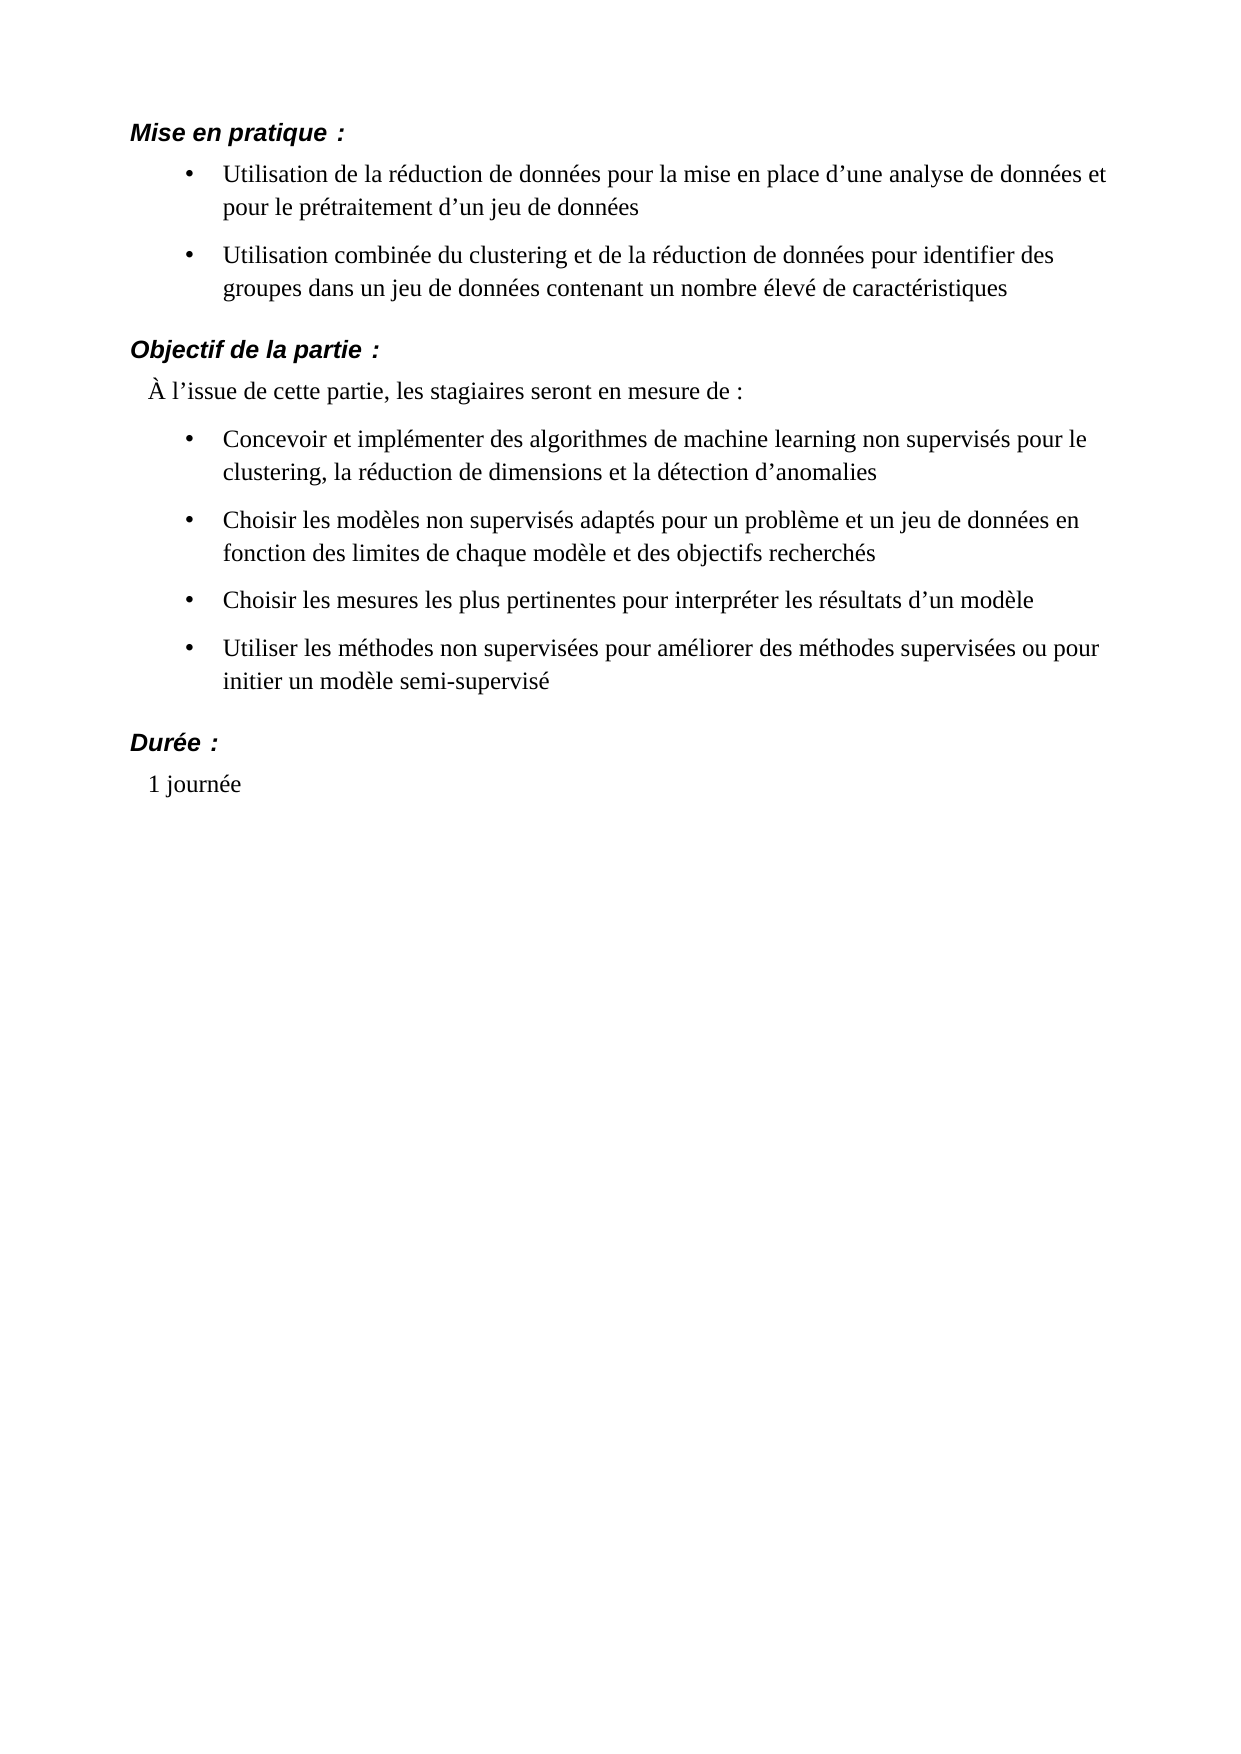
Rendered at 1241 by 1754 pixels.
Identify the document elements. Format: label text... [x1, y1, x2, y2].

list Choisir les mesures les plus pertinentes pour interpréter les résultats d’un modèle [185, 585, 1122, 614]
list Choisir les modèles non supervisés adaptés pour un problème et un jeu de données en fonction des limites de chaque modèle et des objectifs recherchés [185, 505, 1122, 566]
text 1 journée [148, 769, 1122, 798]
subtitle Objectif de la partie : [130, 335, 1110, 364]
subtitle Durée : [130, 728, 1110, 757]
subtitle Mise en pratique : [130, 118, 1110, 147]
list Concevoir et implémenter des algorithmes de machine learning non supervisés pour le clustering, la réduction de dimensions et la détection d’anomalies [185, 424, 1122, 486]
list Utilisation de la réduction de données pour la mise en place d’une analyse de données et pour le prétraitement d’un jeu de données [185, 159, 1122, 221]
text À l’issue de cette partie, les stagiaires seront en mesure de : [148, 376, 1122, 405]
list Utiliser les méthodes non supervisées pour améliorer des méthodes supervisées ou pour initier un modèle semi-supervisé [185, 633, 1122, 695]
list Utilisation combinée du clustering et de la réduction de données pour identifier des groupes dans un jeu de données contenant un nombre élevé de caractéristiques [185, 240, 1122, 302]
